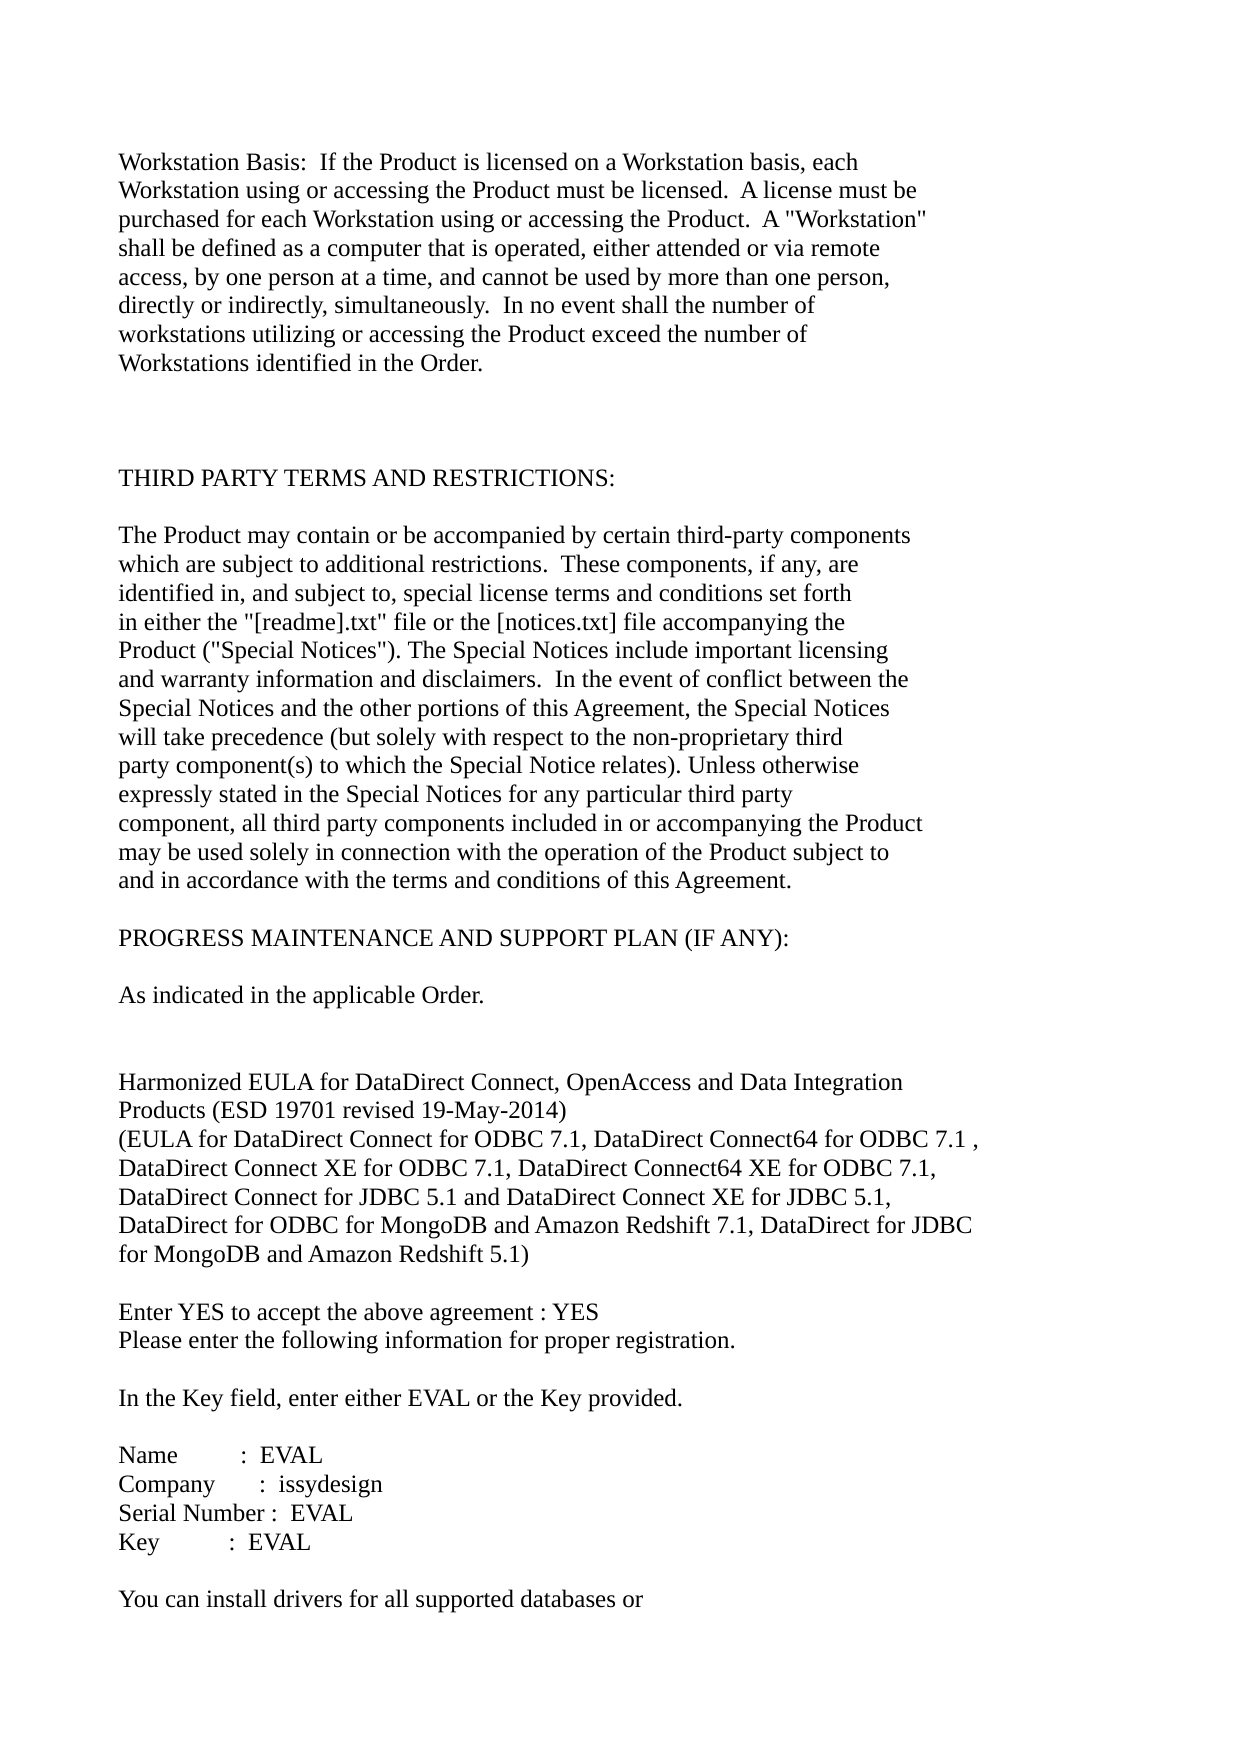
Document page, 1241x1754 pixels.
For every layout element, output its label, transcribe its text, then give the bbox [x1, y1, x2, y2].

text Workstation Basis: If the Product is licensed on a Workstation basis, each [118, 147, 1122, 176]
text directly or indirectly, simultaneously. In no event shall the number of [118, 291, 1122, 319]
text PROGRESS MAINTENANCE AND SUPPORT PLAN (IF ANY): [118, 923, 1122, 952]
text Special Notices and the other portions of this Agreement, the Special Notices [118, 693, 1122, 722]
text THIRD PARTY TERMS AND RESTRICTIONS: [118, 463, 1122, 492]
text Enter YES to accept the above agreement : YES [118, 1297, 1122, 1326]
text in either the "[readme].txt" file or the [notices.txt] file accompanying the [118, 607, 1122, 636]
text and in accordance with the terms and conditions of this Agreement. [118, 866, 1122, 894]
text The Product may contain or be accompanied by certain third-party components [118, 521, 1122, 549]
text Serial Number : EVAL [118, 1498, 1122, 1527]
text party component(s) to which the Special Notice relates). Unless otherwise [118, 751, 1122, 779]
text Product ("Special Notices"). The Special Notices include important licensing [118, 636, 1122, 664]
text may be used solely in connection with the operation of the Product subject to [118, 837, 1122, 866]
text for MongoDB and Amazon Redshift 5.1) [118, 1239, 1122, 1268]
text Name : EVAL [118, 1441, 1122, 1469]
text In the Key field, enter either EVAL or the Key provided. [118, 1383, 1122, 1412]
text shall be defined as a computer that is operated, either attended or via remote [118, 233, 1122, 262]
text component, all third party components included in or accompanying the Product [118, 808, 1122, 837]
text Harmonized EULA for DataDirect Connect, OpenAccess and Data Integration [118, 1067, 1122, 1096]
text Key : EVAL [118, 1527, 1122, 1556]
text will take precedence (but solely with respect to the non-proprietary third [118, 722, 1122, 751]
text Company : issydesign [118, 1469, 1122, 1498]
text DataDirect Connect for JDBC 5.1 and DataDirect Connect XE for JDBC 5.1, [118, 1182, 1122, 1211]
text purchased for each Workstation using or accessing the Product. A "Workstation" [118, 204, 1122, 233]
text (EULA for DataDirect Connect for ODBC 7.1, DataDirect Connect64 for ODBC 7.1 , [118, 1124, 1122, 1153]
text workstations utilizing or accessing the Product exceed the number of [118, 319, 1122, 348]
text You can install drivers for all supported databases or [118, 1584, 1122, 1613]
text Products (ESD 19701 revised 19-May-2014) [118, 1096, 1122, 1124]
text As indicated in the applicable Order. [118, 981, 1122, 1009]
text DataDirect for ODBC for MongoDB and Amazon Redshift 7.1, DataDirect for JDBC [118, 1211, 1122, 1239]
text which are subject to additional restrictions. These components, if any, are [118, 549, 1122, 578]
text identified in, and subject to, special license terms and conditions set forth [118, 578, 1122, 607]
text and warranty information and disclaimers. In the event of conflict between the [118, 664, 1122, 693]
text Workstations identified in the Order. [118, 348, 1122, 377]
text Workstation using or accessing the Product must be licensed. A license must be [118, 176, 1122, 204]
text Please enter the following information for proper registration. [118, 1326, 1122, 1354]
text expressly stated in the Special Notices for any particular third party [118, 779, 1122, 808]
text DataDirect Connect XE for ODBC 7.1, DataDirect Connect64 XE for ODBC 7.1, [118, 1153, 1122, 1182]
text access, by one person at a time, and cannot be used by more than one person, [118, 262, 1122, 291]
